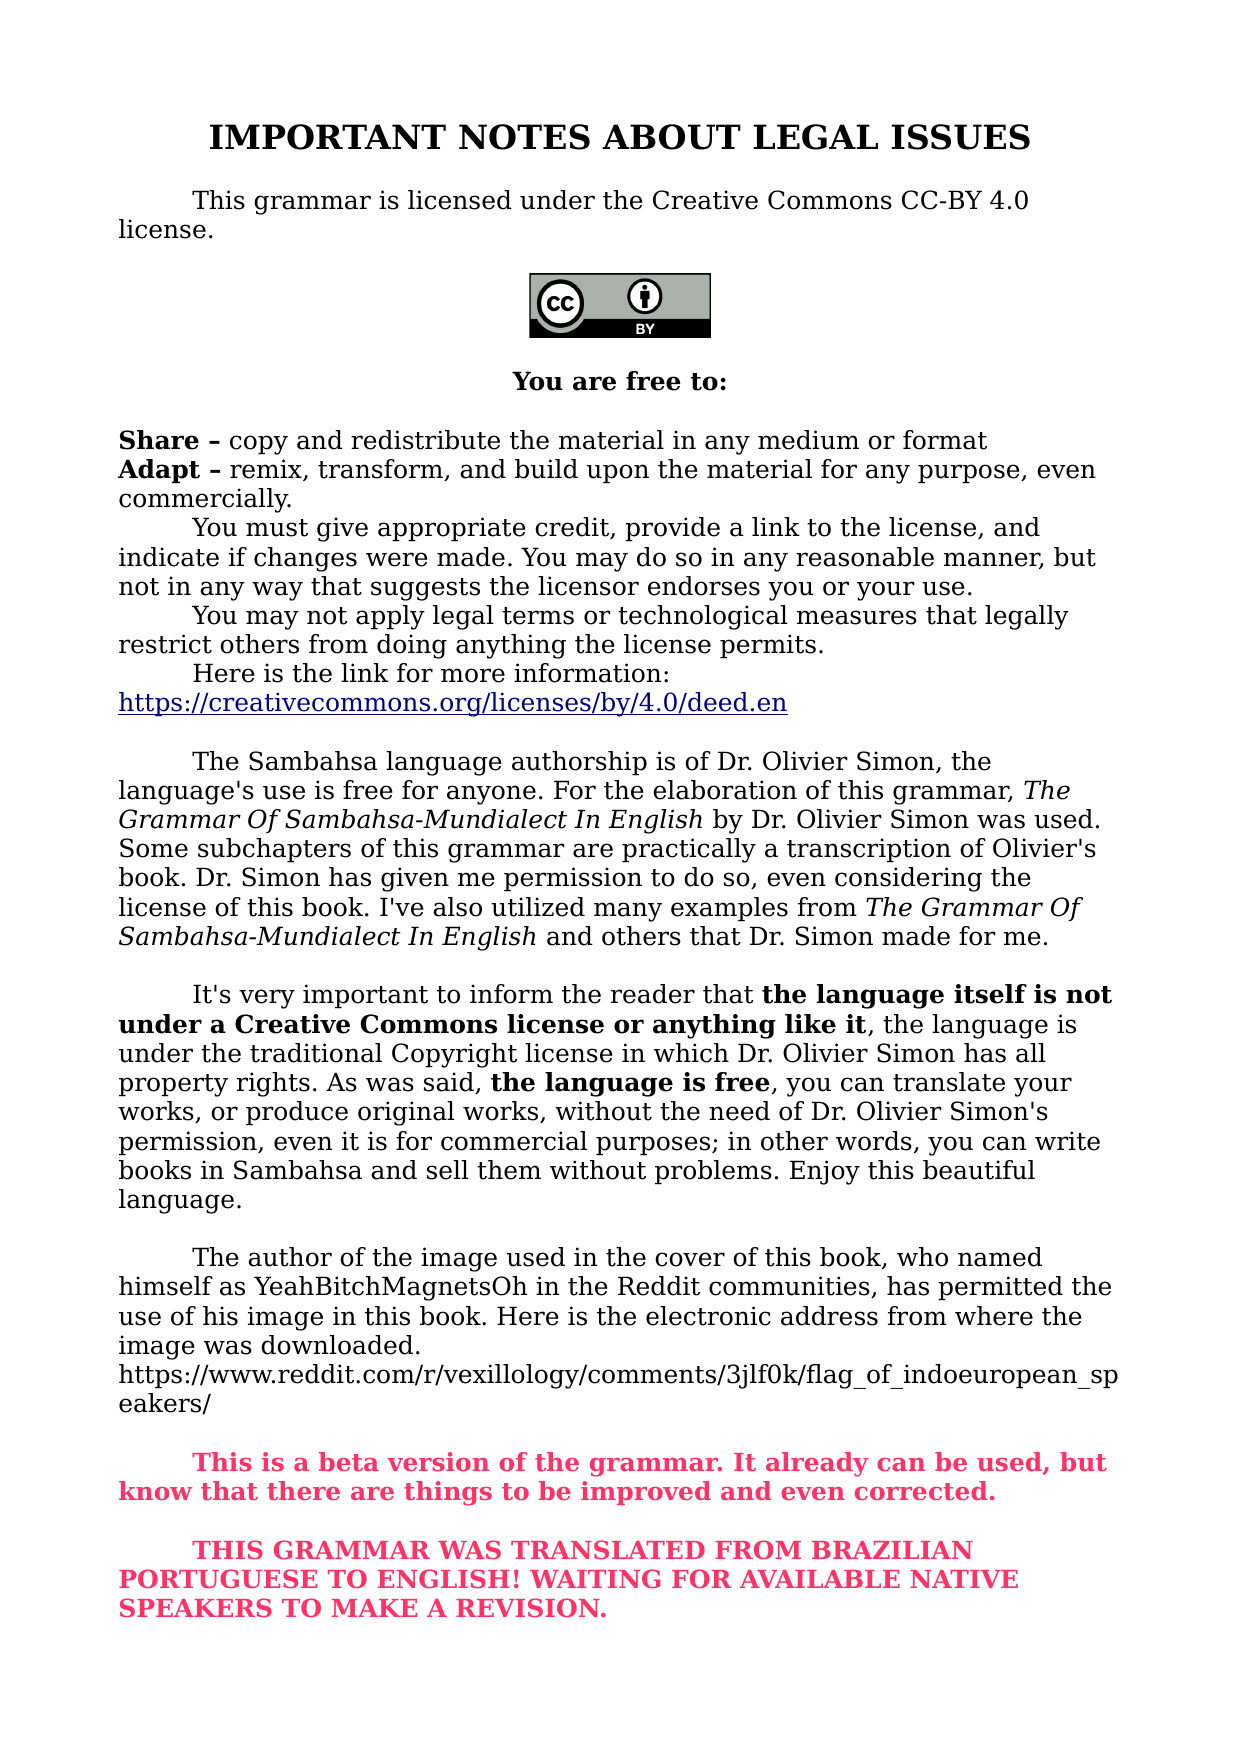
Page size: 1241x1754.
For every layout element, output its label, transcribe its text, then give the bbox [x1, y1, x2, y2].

picture [529, 273, 711, 338]
text IMPORTANT NOTES ABOUT LEGAL ISSUES [118, 118, 1122, 157]
text The author of the image used in the cover of this book, who named himself as YeahBitchMagnetsOh in the Reddit communities, has permitted the use of his image in this book. Here is the electronic address from where the image was downloaded. https://www.reddit.com/r/vexillology/comments/3jlf0k/flag_of_indoeuropean_speakers/ [118, 1243, 1122, 1418]
text THIS GRAMMAR WAS TRANSLATED FROM BRAZILIAN PORTUGUESE TO ENGLISH! WAITING FOR AVAILABLE NATIVE SPEAKERS TO MAKE A REVISION. [118, 1536, 1122, 1624]
text Share – copy and redistribute the material in any medium or format [118, 426, 1122, 455]
text The Sambahsa language authorship is of Dr. Olivier Simon, the language's use is free for anyone. For the elaboration of this grammar, The Grammar Of Sambahsa-Mundialect In English by Dr. Olivier Simon was used. Some subchapters of this grammar are practically a transcription of Olivier's book. Dr. Simon has given me permission to do so, even considering the license of this book. I've also utilized many examples from The Grammar Of Sambahsa-Mundialect In English and others that Dr. Simon made for me. [118, 747, 1122, 951]
text This grammar is licensed under the Creative Commons CC-BY 4.0 license. [118, 186, 1122, 245]
text Here is the link for more information: https://creativecommons.org/licenses/by/4.0/deed.en [118, 659, 1122, 718]
text You are free to: [118, 367, 1122, 396]
text It's very important to inform the reader that the language itself is not under a Creative Commons license or anything like it, the language is under the traditional Copyright license in which Dr. Olivier Simon has all property rights. As was said, the language is free, you can translate your works, or produce original works, without the need of Dr. Olivier Simon's permission, even it is for commercial purposes; in other words, you can write books in Sambahsa and sell them without problems. Enjoy this beautiful language. [118, 980, 1122, 1214]
text This is a beta version of the grammar. It already can be used, but know that there are things to be improved and even corrected. [118, 1447, 1122, 1506]
text You may not apply legal terms or technological measures that legally restrict others from doing anything the license permits. [118, 601, 1122, 659]
text Adapt – remix, transform, and build upon the material for any purpose, even commercially. [118, 455, 1122, 513]
text You must give appropriate credit, provide a link to the license, and indicate if changes were made. You may do so in any reasonable manner, but not in any way that suggests the licensor endorses you or your use. [118, 513, 1122, 601]
